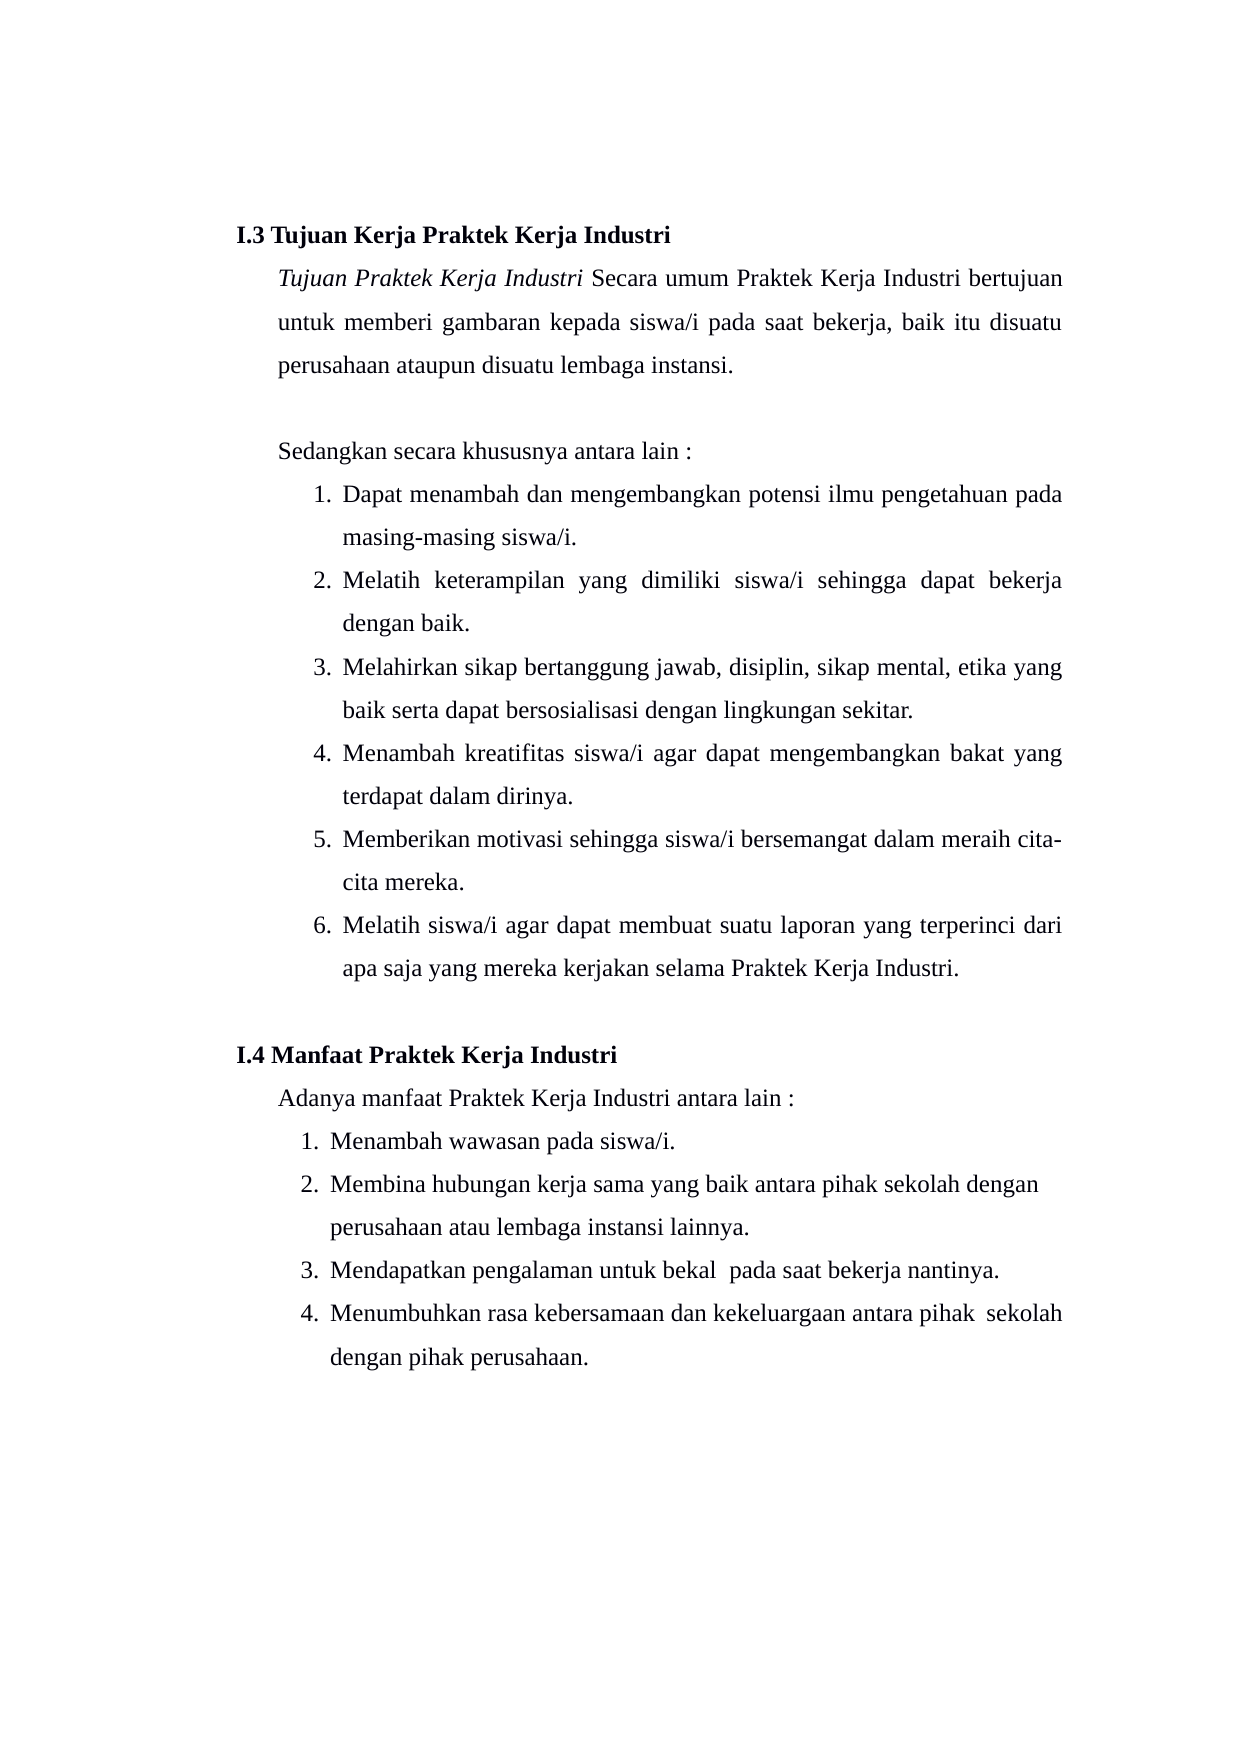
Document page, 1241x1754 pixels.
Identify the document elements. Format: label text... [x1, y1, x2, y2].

list Menambah kreatifitas siswa/i agar dapat mengembangkan bakat yang terdapat dalam dirinya. [313, 738, 1063, 810]
list Melahirkan sikap bertanggung jawab, disiplin, sikap mental, etika yang baik serta dapat bersosialisasi dengan lingkungan sekitar. [313, 652, 1063, 723]
list Melatih siswa/i agar dapat membuat suatu laporan yang terperinci dari apa saja yang mereka kerjakan selama Praktek Kerja Industri. [313, 910, 1063, 982]
list Melatih keterampilan yang dimiliki siswa/i sehingga dapat bekerja dengan baik. [313, 565, 1063, 637]
list Memberikan motivasi sehingga siswa/i bersemangat dalam meraih cita-cita mereka. [313, 824, 1063, 896]
list I.3 Tujuan Kerja Praktek Kerja Industri [236, 220, 1063, 249]
list Tujuan Praktek Kerja Industri Secara umum Praktek Kerja Industri bertujuan untuk memberi gambaran kepada siswa/i pada saat bekerja, baik itu disuatu perusahaan ataupun disuatu lembaga instansi. [278, 263, 1063, 378]
text Sedangkan secara khususnya antara lain : [278, 436, 1063, 465]
text I.4 Manfaat Praktek Kerja Industri [236, 1040, 1063, 1068]
text 2. Membina hubungan kerja sama yang baik antara pihak sekolah dengan perusahaan atau lembaga instansi lainnya. [236, 1169, 1063, 1241]
list Dapat menambah dan mengembangkan potensi ilmu pengetahuan pada masing-masing siswa/i. [313, 479, 1063, 551]
text 1. Menambah wawasan pada siswa/i. [236, 1126, 1063, 1155]
text 3. Mendapatkan pengalaman untuk bekal pada saat bekerja nantinya. [236, 1255, 1063, 1284]
text Adanya manfaat Praktek Kerja Industri antara lain : [278, 1083, 1063, 1112]
text 4. Menumbuhkan rasa kebersamaan dan kekeluargaan antara pihak sekolah dengan pihak perusahaan. [236, 1298, 1063, 1370]
